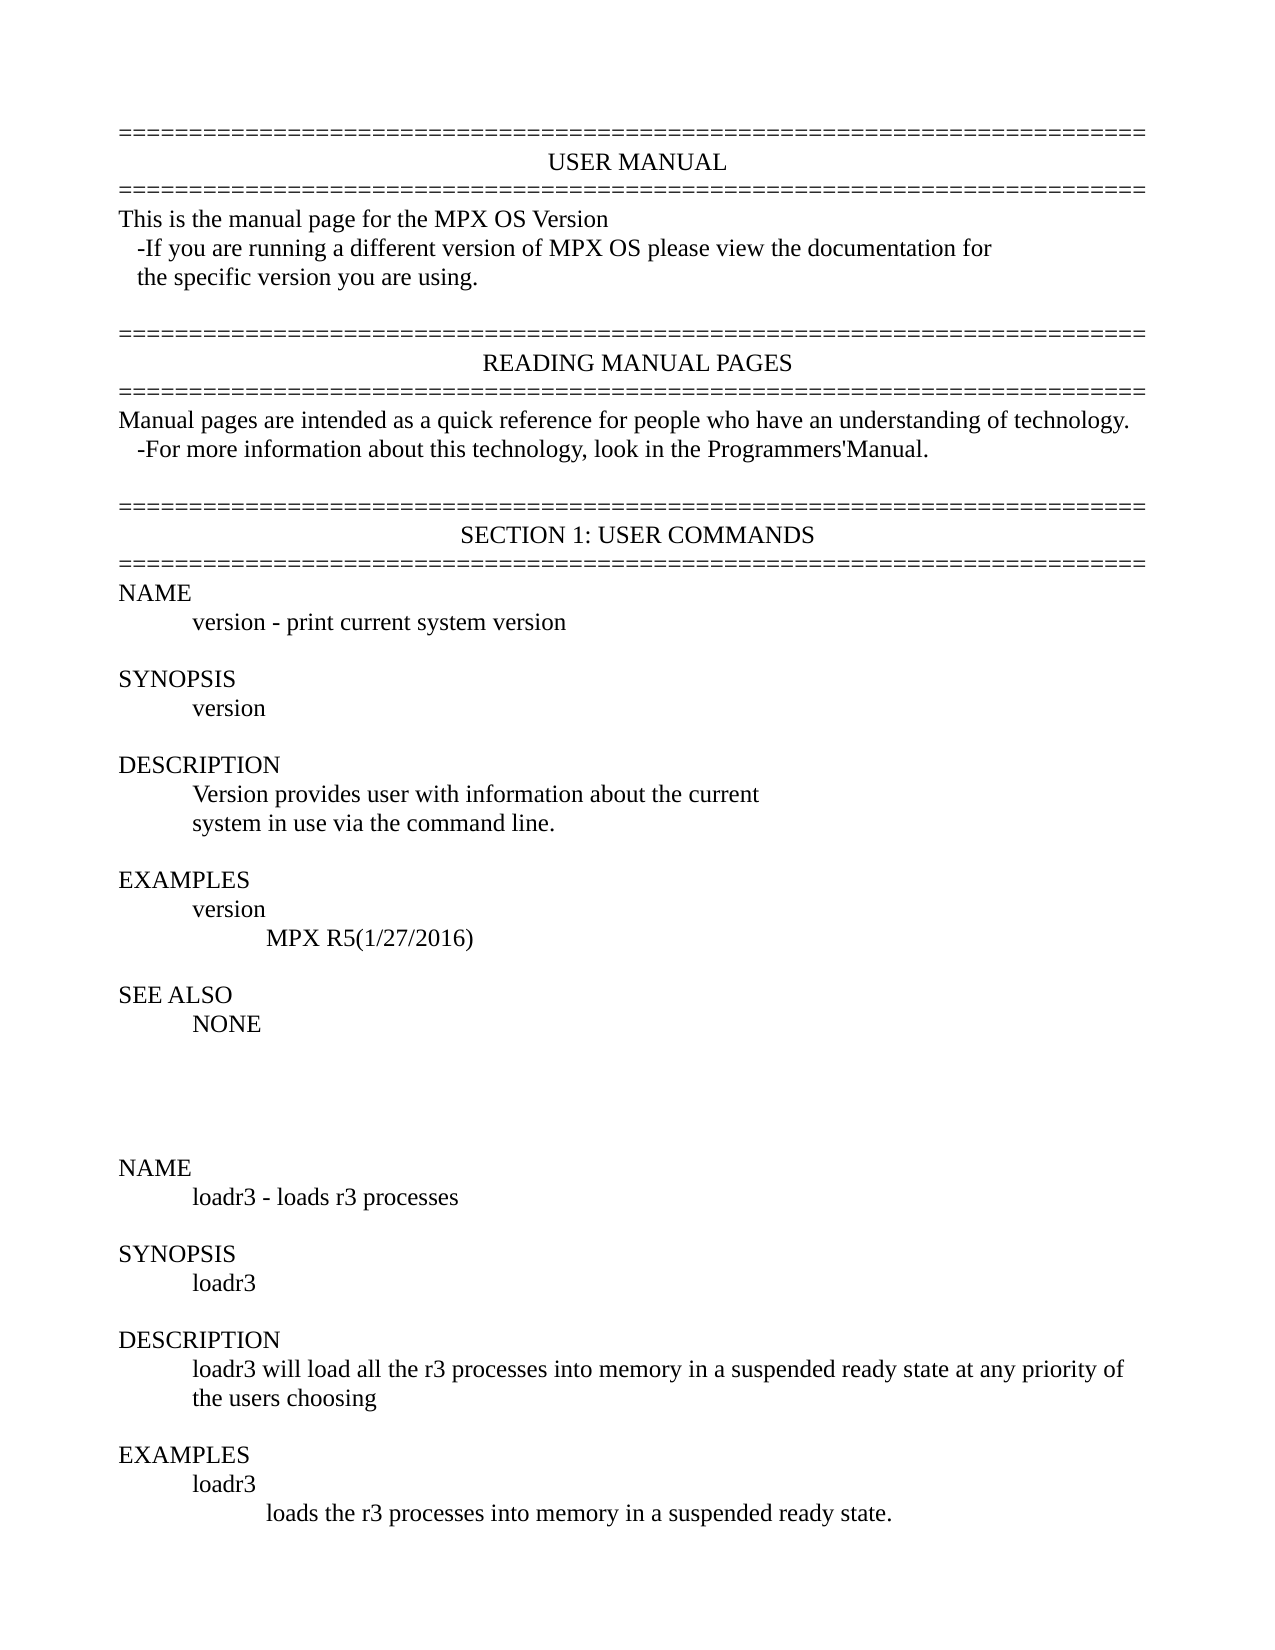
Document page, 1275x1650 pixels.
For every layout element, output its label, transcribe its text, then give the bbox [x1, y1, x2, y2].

text version [118, 894, 1157, 923]
text loadr3 [118, 1268, 1157, 1297]
text USER MANUAL [118, 147, 1157, 176]
text the specific version you are using. [118, 262, 1157, 291]
text ========================================================================= [118, 377, 1157, 406]
text SEE ALSO [118, 981, 1157, 1009]
text -For more information about this technology, look in the Programmers'Manual. [118, 434, 1157, 463]
text NONE [118, 1009, 1157, 1038]
text Version provides user with information about the current [118, 779, 1157, 808]
text EXAMPLES [118, 1441, 1157, 1469]
text loadr3 [118, 1469, 1157, 1498]
text EXAMPLES [118, 866, 1157, 894]
text READING MANUAL PAGES [118, 348, 1157, 377]
text SECTION 1: USER COMMANDS [118, 521, 1157, 549]
text DESCRIPTION [118, 1326, 1157, 1354]
text ========================================================================= [118, 549, 1157, 578]
text -If you are running a different version of MPX OS please view the documentation for [118, 233, 1157, 262]
text NAME [118, 1153, 1157, 1182]
text Manual pages are intended as a quick reference for people who have an understanding of technology. [118, 406, 1157, 434]
text This is the manual page for the MPX OS Version [118, 204, 1157, 233]
text NAME [118, 578, 1157, 607]
text SYNOPSIS [118, 664, 1157, 693]
text loads the r3 processes into memory in a suspended ready state. [118, 1498, 1157, 1527]
text ========================================================================= [118, 118, 1157, 147]
text SYNOPSIS [118, 1239, 1157, 1268]
text MPX R5(1/27/2016) [118, 923, 1157, 952]
text DESCRIPTION [118, 751, 1157, 779]
text ========================================================================= [118, 176, 1157, 204]
text version [118, 693, 1157, 722]
text loadr3 will load all the r3 processes into memory in a suspended ready state at any priority of the users choosing [118, 1354, 1157, 1412]
text version - print current system version [118, 607, 1157, 636]
text system in use via the command line. [118, 808, 1157, 837]
text loadr3 - loads r3 processes [118, 1182, 1157, 1211]
text ========================================================================= [118, 319, 1157, 348]
text ========================================================================= [118, 492, 1157, 521]
